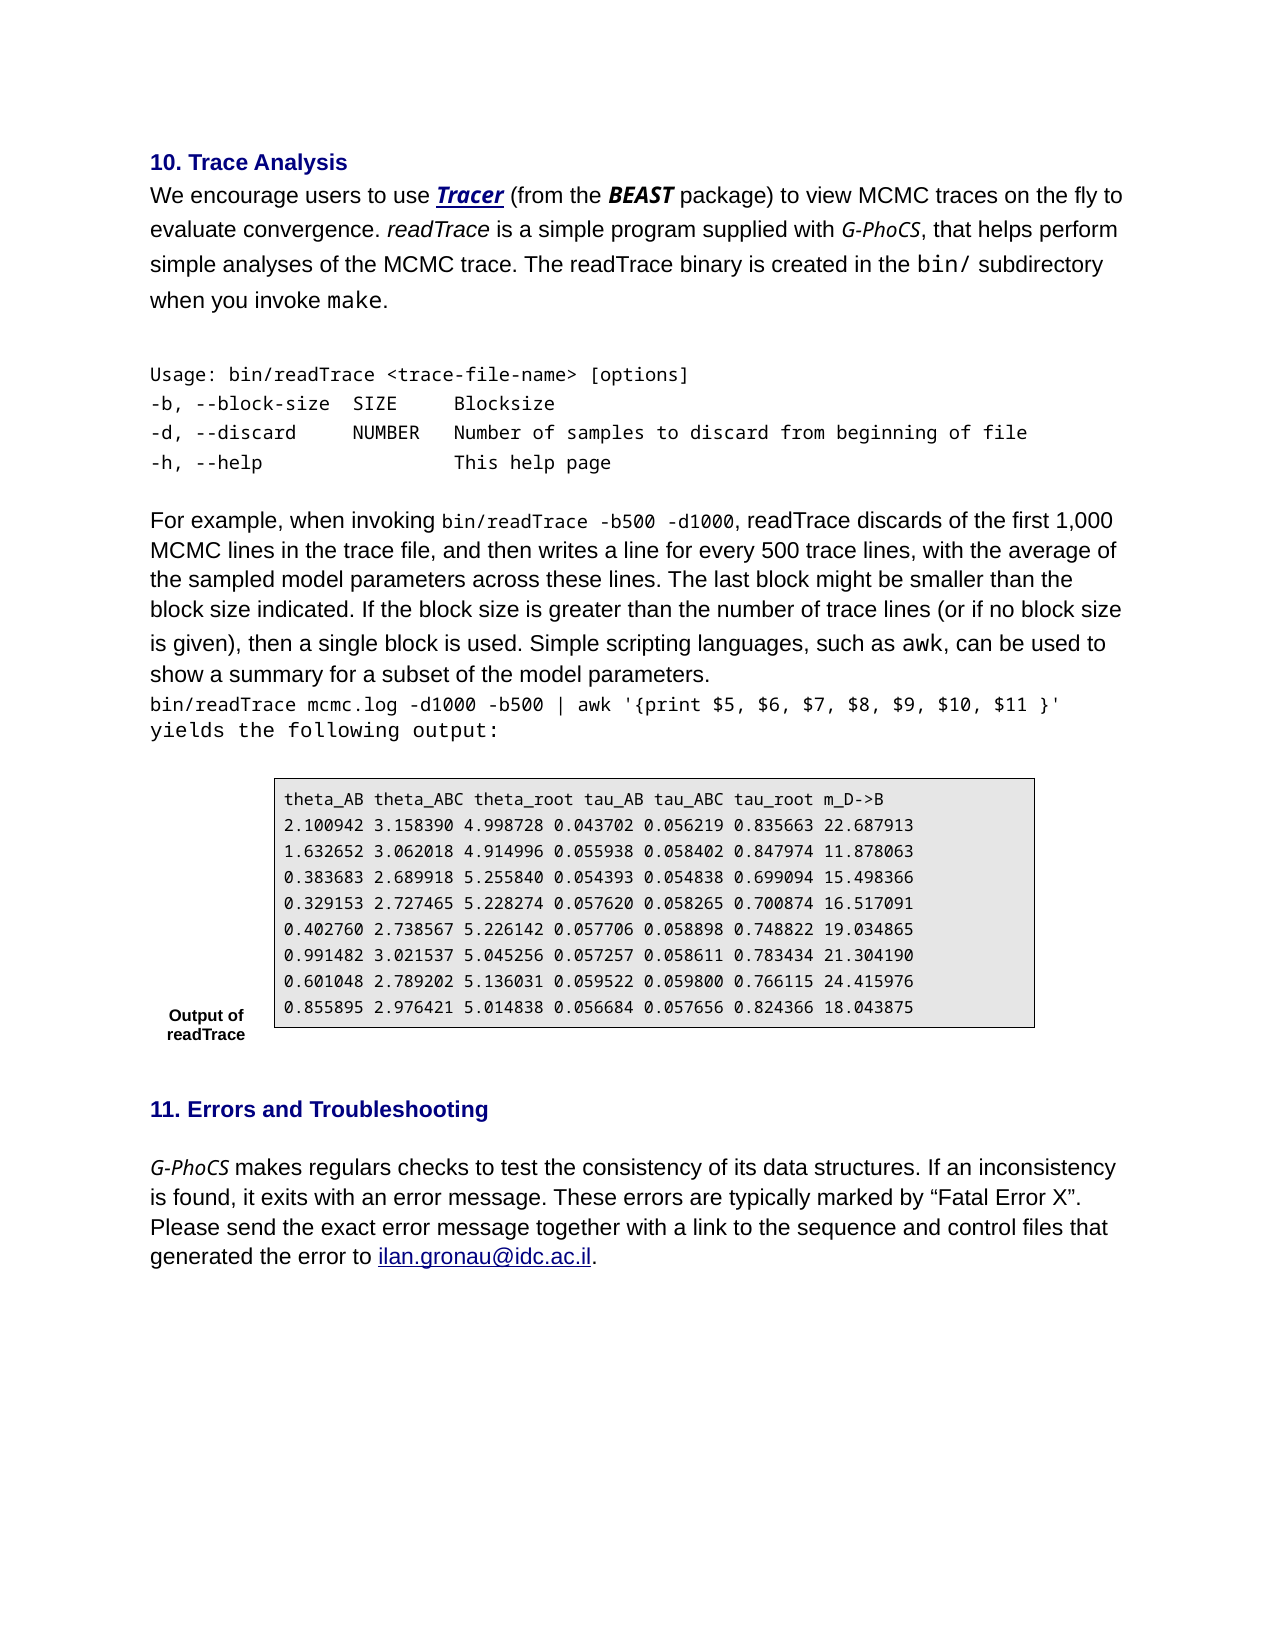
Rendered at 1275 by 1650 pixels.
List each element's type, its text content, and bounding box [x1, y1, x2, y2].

text 0.991482 3.021537 5.045256 0.057257 0.058611 0.783434 21.304190 [283, 944, 1025, 966]
text -b, --block-size SIZE Blocksize [150, 390, 1125, 416]
text 0.402760 2.738567 5.226142 0.057706 0.058898 0.748822 19.034865 [283, 918, 1025, 940]
text 10. Trace Analysis [150, 150, 1125, 176]
text 0.601048 2.789202 5.136031 0.059522 0.059800 0.766115 24.415976 [283, 970, 1025, 992]
text theta_AB theta_ABC theta_root tau_AB tau_ABC tau_root m_D->B [283, 787, 1025, 810]
text 0.383683 2.689918 5.255840 0.054393 0.054838 0.699094 15.498366 [283, 866, 1025, 888]
text -d, --discard NUMBER Number of samples to discard from beginning of file [150, 420, 1125, 445]
text 0.329153 2.727465 5.228274 0.057620 0.058265 0.700874 16.517091 [283, 892, 1025, 914]
text For example, when invoking bin/readTrace -b500 -d1000, readTrace discards of the first 1,000 MCMC lines in the trace file, and then writes a line for every 500 trace lines, with the average of the sampled model parameters across these lines. The last block might be smaller than the block size indicated. If the block size is greater than the number of trace lines (or if no block size is given), then a single block is used. Simple scripting languages, such as awk, can be used to show a summary for a subset of the model parameters. [150, 508, 1125, 687]
text 0.855895 2.976421 5.014838 0.056684 0.057656 0.824366 18.043875 [283, 996, 1025, 1018]
text yields the following output: [150, 720, 1125, 744]
text -h, --help This help page [150, 449, 1125, 474]
text Output of readTrace [150, 1006, 1125, 1043]
text 11. Errors and Troubleshooting [150, 1097, 1125, 1122]
text bin/readTrace mcmc.log -d1000 -b500 | awk '{print $5, $6, $7, $8, $9, $10, $11 }' [150, 691, 1125, 716]
text We encourage users to use Tracer (from the BEAST package) to view MCMC traces on the fly to evaluate convergence. readTrace is a simple program supplied with G-PhoCS, that helps perform simple analyses of the MCMC trace. The readTrace binary is created in the bin/ subdirectory when you invoke make. [150, 179, 1125, 315]
text 2.100942 3.158390 4.998728 0.043702 0.056219 0.835663 22.687913 [283, 813, 1025, 836]
text G-PhoCS makes regulars checks to test the consistency of its data structures. If an inconsistency is found, it exits with an error message. These errors are typically marked by “Fatal Error X”. Please send the exact error message together with a link to the sequence and control files that generated the error to ilan.gronau@idc.ac.il. [150, 1153, 1125, 1269]
text 1.632652 3.062018 4.914996 0.055938 0.058402 0.847974 11.878063 [283, 839, 1025, 862]
text Usage: bin/readTrace <trace-file-name> [options] [150, 361, 1125, 387]
